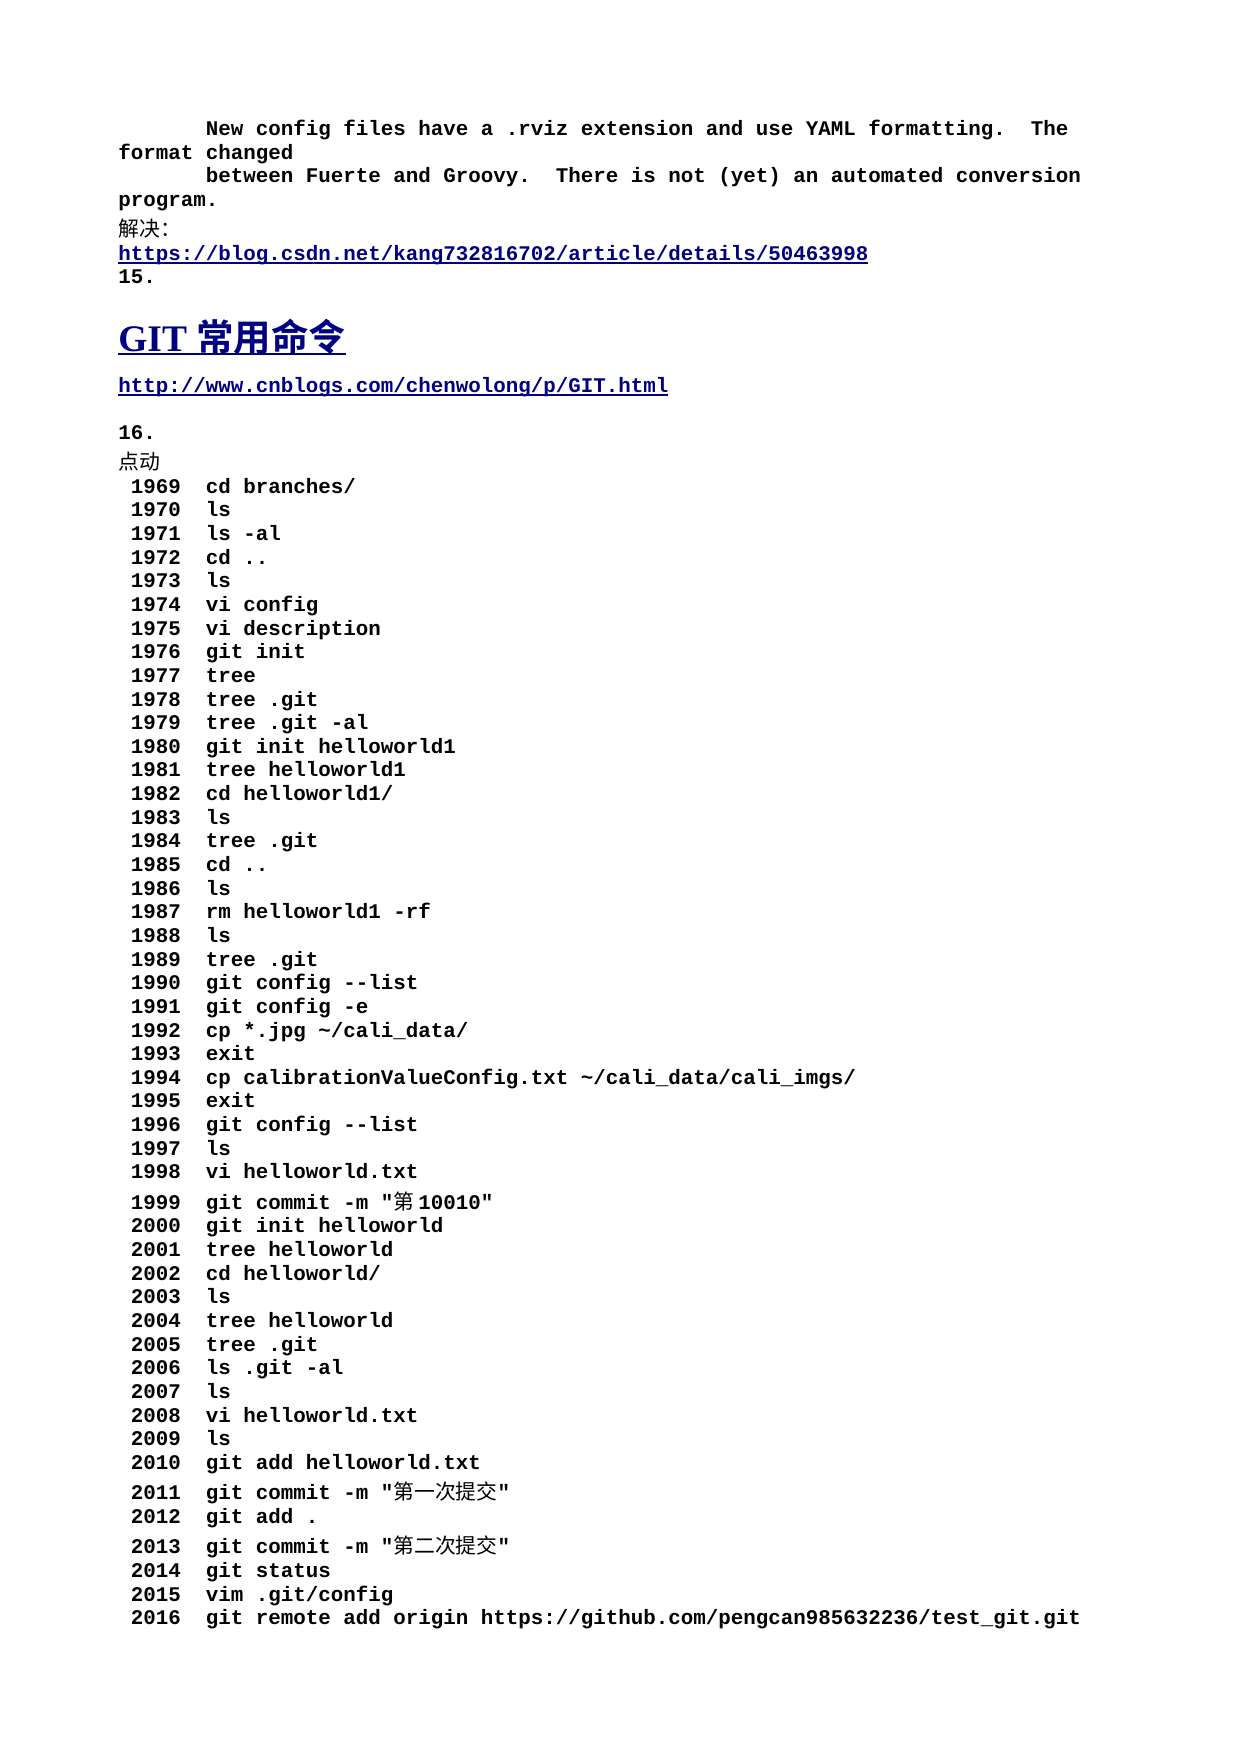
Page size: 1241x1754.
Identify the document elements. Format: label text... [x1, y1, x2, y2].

text 1991 git config -e [118, 996, 1122, 1019]
text 2009 ls [118, 1428, 1122, 1452]
text 2010 git add helloworld.txt [118, 1452, 1122, 1476]
text between Fuerte and Groovy. There is not (yet) an automated conversion program. [118, 165, 1122, 213]
text 1969 cd branches/ [118, 476, 1122, 499]
text 1989 tree .git [118, 949, 1122, 972]
text 1997 ls [118, 1138, 1122, 1161]
text 1976 git init [118, 641, 1122, 665]
text 1982 cd helloworld1/ [118, 783, 1122, 807]
text 2014 git status [118, 1560, 1122, 1584]
text 1990 git config --list [118, 972, 1122, 996]
text 解决： [118, 213, 1122, 243]
text 1974 vi config [118, 594, 1122, 618]
text 1975 vi description [118, 618, 1122, 641]
text 2002 cd helloworld/ [118, 1263, 1122, 1286]
text 1987 rm helloworld1 -rf [118, 901, 1122, 925]
text 2011 git commit -m "第一次提交" [118, 1476, 1122, 1506]
text 1986 ls [118, 878, 1122, 901]
text 1971 ls -al [118, 523, 1122, 547]
text 1996 git config --list [118, 1114, 1122, 1138]
text 1973 ls [118, 570, 1122, 594]
text 1977 tree [118, 665, 1122, 688]
text 1980 git init helloworld1 [118, 736, 1122, 759]
text 2003 ls [118, 1286, 1122, 1310]
text 1993 exit [118, 1043, 1122, 1067]
text 2013 git commit -m "第二次提交" [118, 1530, 1122, 1560]
subtitle GIT 常用命令 [118, 311, 1122, 362]
text New config files have a .rviz extension and use YAML formatting. The format changed [118, 118, 1122, 165]
text 1970 ls [118, 499, 1122, 523]
text 2005 tree .git [118, 1334, 1122, 1357]
text 1981 tree helloworld1 [118, 759, 1122, 783]
text 2000 git init helloworld [118, 1216, 1122, 1239]
text 1978 tree .git [118, 688, 1122, 712]
text 1994 cp calibrationValueConfig.txt ~/cali_data/cali_imgs/ [118, 1067, 1122, 1091]
text 2015 vim .git/config [118, 1584, 1122, 1607]
text 1979 tree .git -al [118, 712, 1122, 736]
text 2008 vi helloworld.txt [118, 1405, 1122, 1428]
text 2006 ls .git -al [118, 1357, 1122, 1381]
text 2007 ls [118, 1381, 1122, 1405]
text 2004 tree helloworld [118, 1310, 1122, 1334]
text 1983 ls [118, 807, 1122, 830]
text 1998 vi helloworld.txt [118, 1161, 1122, 1185]
text 16. [118, 422, 1122, 446]
text 1992 cp *.jpg ~/cali_data/ [118, 1019, 1122, 1043]
text 2012 git add . [118, 1506, 1122, 1530]
text http://www.cnblogs.com/chenwolong/p/GIT.html [118, 374, 1122, 398]
text 1985 cd .. [118, 854, 1122, 878]
text 点动 [118, 446, 1122, 476]
text 2016 git remote add origin https://github.com/pengcan985632236/test_git.git [118, 1607, 1122, 1631]
text 15. [118, 267, 1122, 290]
text 1999 git commit -m "第10010" [118, 1185, 1122, 1216]
text 1972 cd .. [118, 547, 1122, 570]
text 1984 tree .git [118, 830, 1122, 854]
text 1988 ls [118, 925, 1122, 949]
text https://blog.csdn.net/kang732816702/article/details/50463998 [118, 243, 1122, 267]
text 2001 tree helloworld [118, 1239, 1122, 1263]
text 1995 exit [118, 1091, 1122, 1114]
